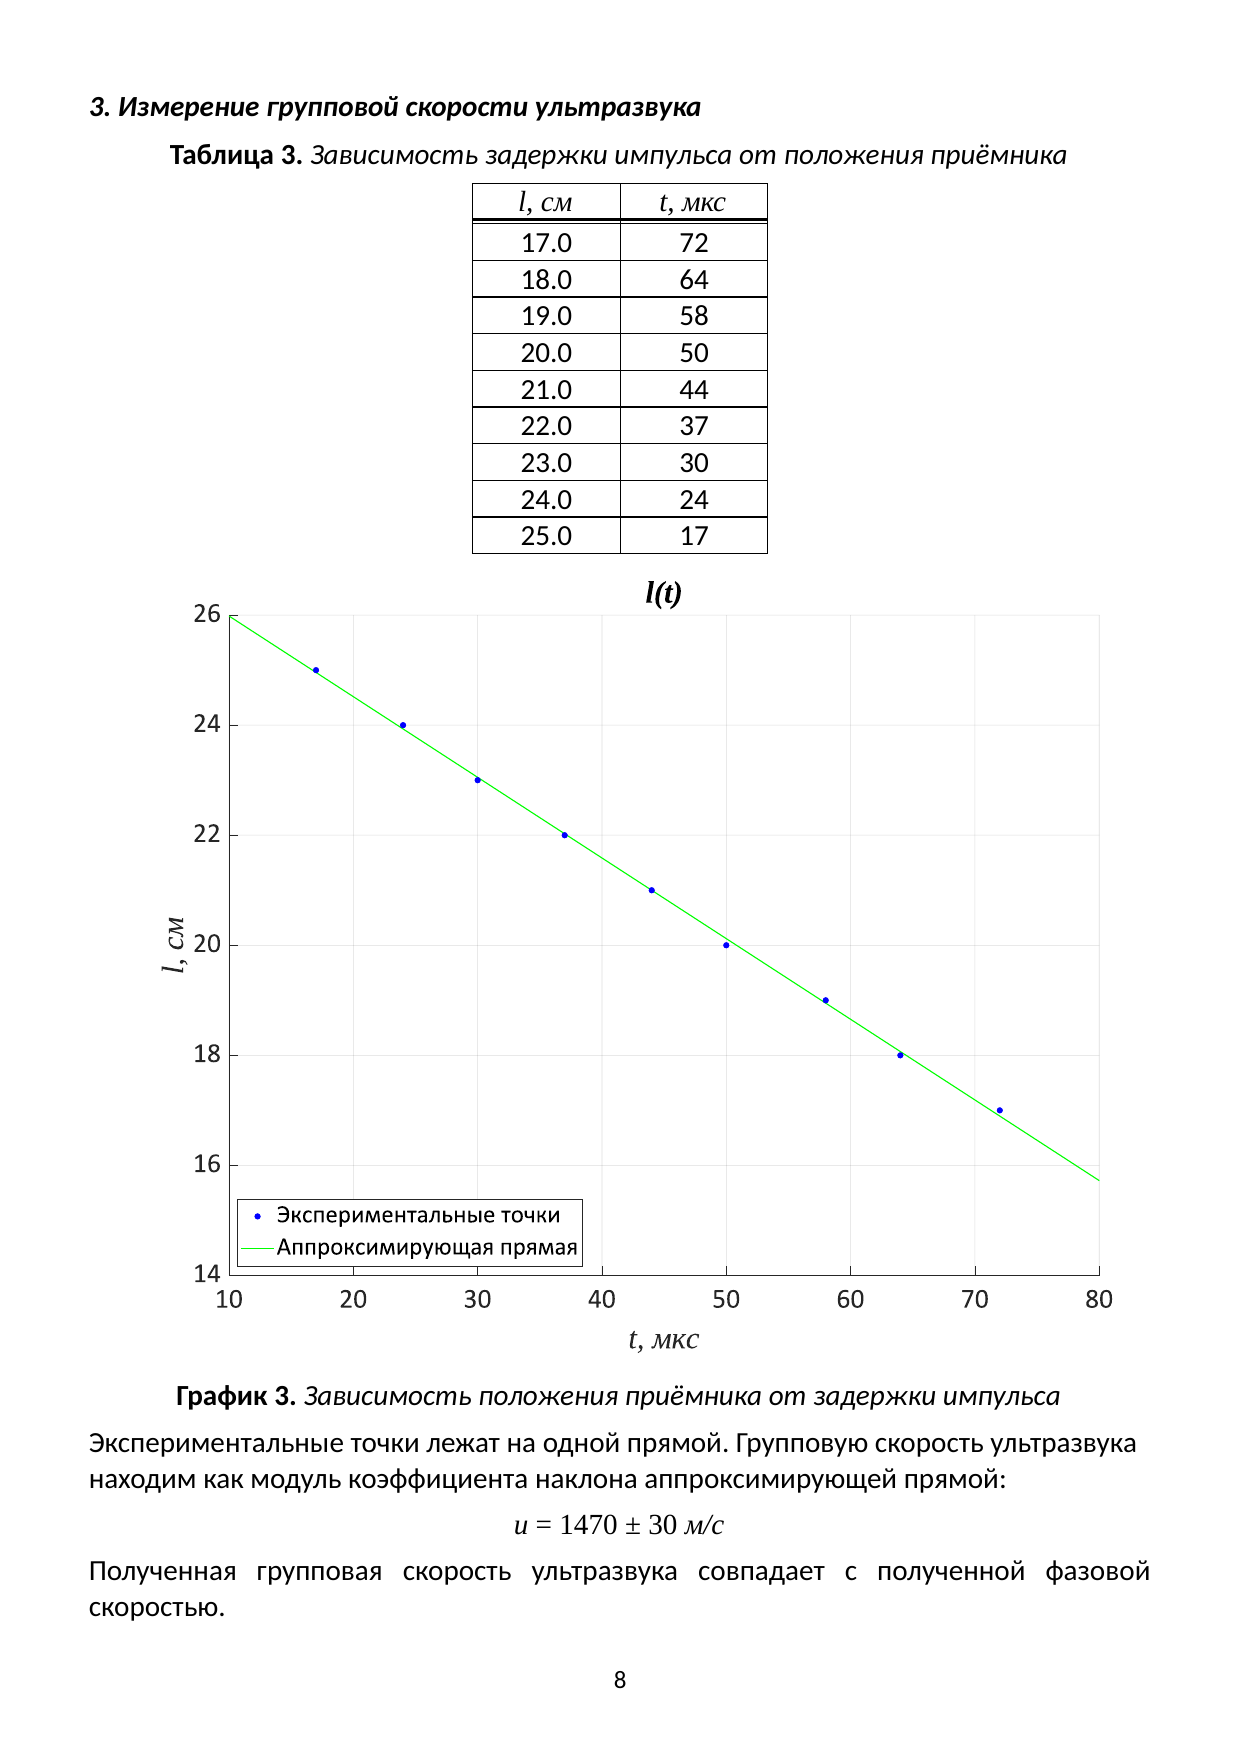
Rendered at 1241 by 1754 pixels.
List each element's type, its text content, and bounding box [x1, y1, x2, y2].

text Таблица 3. Зависимость задержки импульса от положения приёмника [88, 136, 1152, 172]
table_cell 44 [621, 371, 767, 406]
subtitle 3. Измерение групповой скорости ультразвука [88, 88, 1152, 124]
table_cell 17.0 [473, 224, 620, 260]
table_cell 50 [621, 334, 767, 370]
table_cell 18.0 [473, 261, 620, 296]
table_cell 23.0 [473, 444, 620, 480]
text График 3. Зависимость положения приёмника от задержки импульса [88, 1377, 1152, 1412]
table_cell 24 [621, 481, 767, 516]
table_cell 17 [621, 518, 767, 553]
table_cell 37 [621, 408, 767, 443]
table_cell 24.0 [473, 481, 620, 516]
table_cell 30 [621, 444, 767, 480]
text u = 1470 ± 30 м/с [88, 1507, 1152, 1541]
table_cell 21.0 [473, 371, 620, 406]
table_cell 58 [621, 298, 767, 333]
text Полученная групповая скорость ультразвука совпадает с полученной фазовой скоростью. [88, 1552, 1152, 1624]
table_cell 20.0 [473, 334, 620, 370]
table_cell 25.0 [473, 518, 620, 553]
table_cell 64 [621, 261, 767, 296]
table_header t, мкс [621, 184, 767, 218]
text Экспериментальные точки лежат на одной прямой. Групповую скорость ультразвука находим как модуль коэффициента наклона аппроксимирующей прямой: [88, 1424, 1152, 1495]
table_cell 22.0 [473, 408, 620, 443]
table_header l, см [473, 184, 620, 218]
table_cell 19.0 [473, 298, 620, 333]
table_cell 72 [621, 224, 767, 260]
